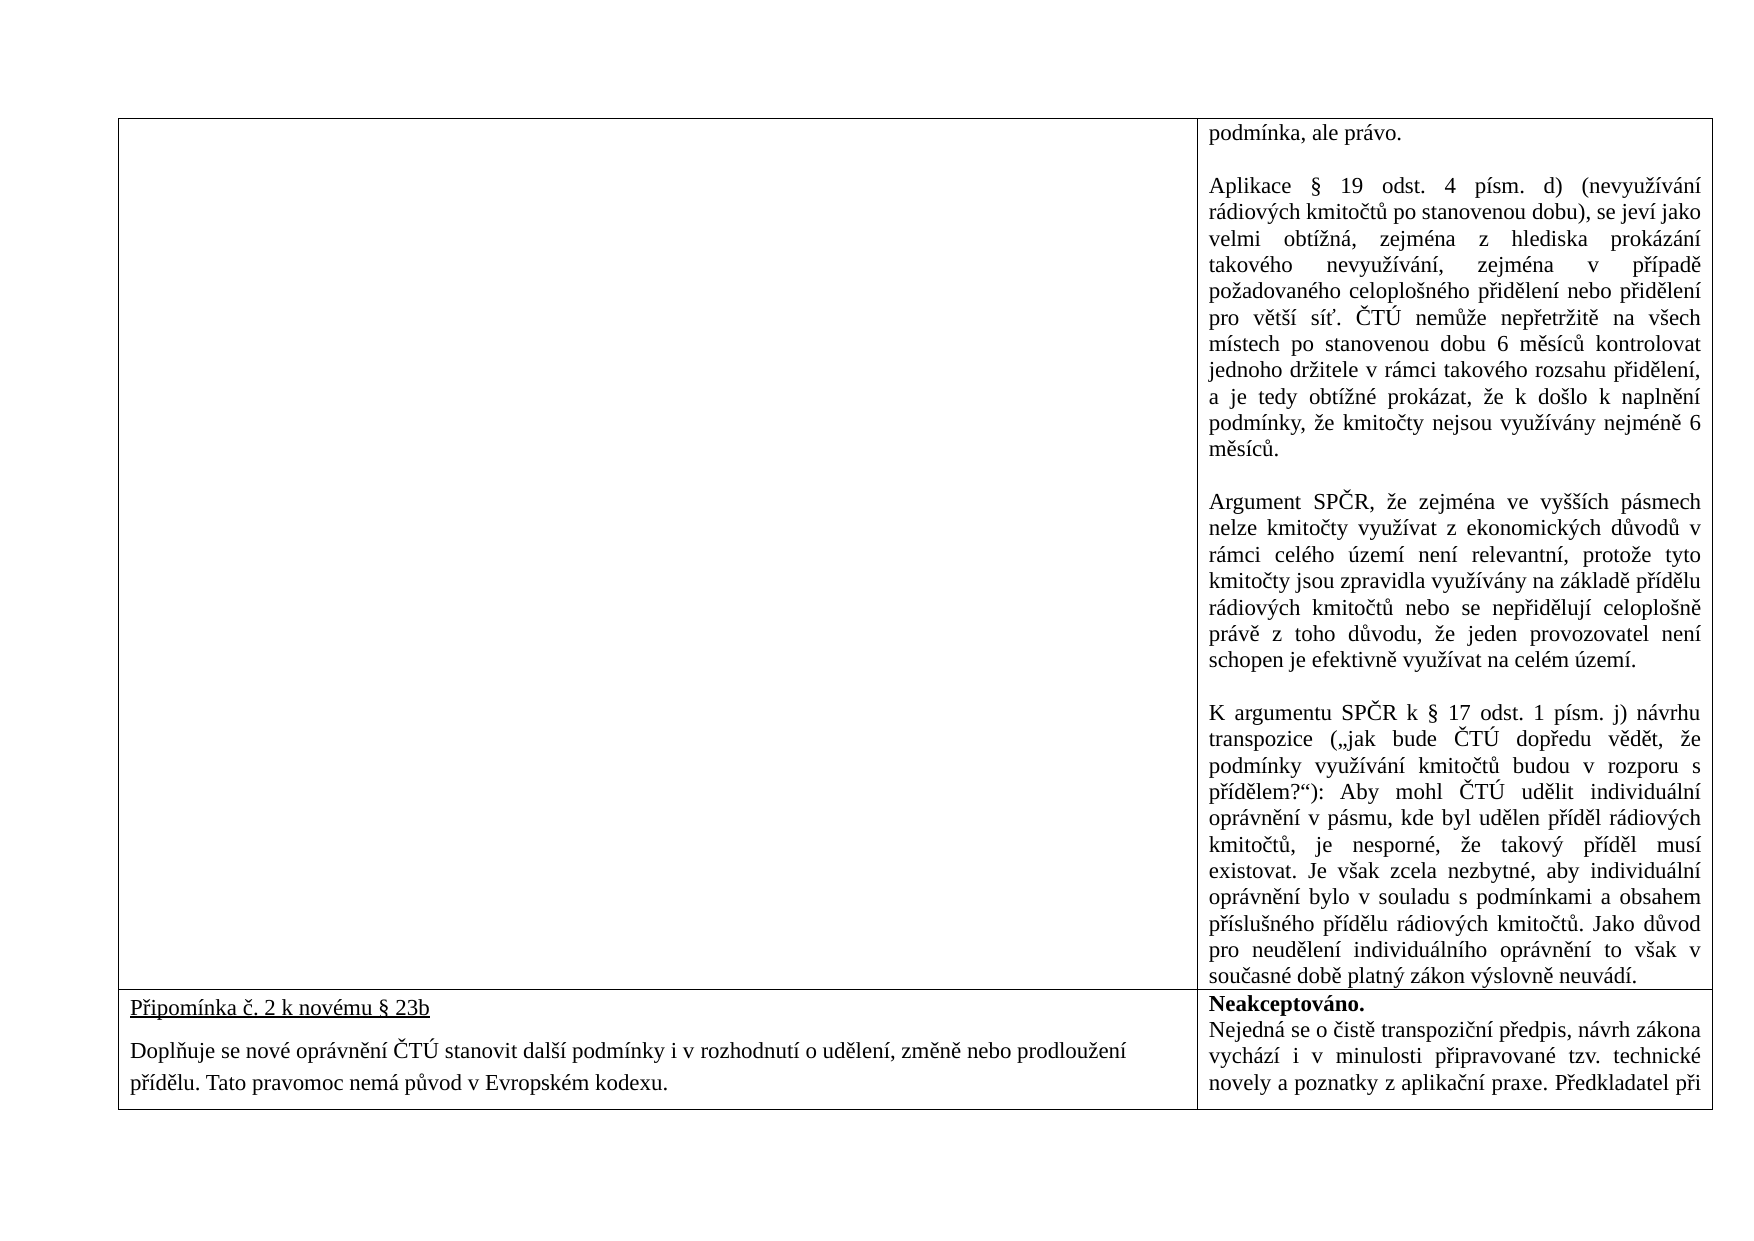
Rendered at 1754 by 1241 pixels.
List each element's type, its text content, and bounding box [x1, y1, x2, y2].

table_cell Neakceptováno. Nejedná se o čistě transpoziční předpis, návrh zákona vychází i v minulosti připravované tzv. technické novely a poznatky z aplikační praxe. Předkladatel při [1198, 990, 1712, 1109]
table_cell Připomínka č. 2 k novému § 23b Doplňuje se nové oprávnění ČTÚ stanovit další podmínky i v rozhodnutí o udělení, změně nebo prodloužení přídělu. Tato pravomoc nemá původ v Evropském kodexu. [119, 990, 1197, 1109]
table_cell podmínka, ale právo. Aplikace § 19 odst. 4 písm. d) (nevyužívání rádiových kmitočtů po stanovenou dobu), se jeví jako velmi obtížná, zejména z hlediska prokázání takového nevyužívání, zejména v případě požadovaného celoplošného přidělení nebo přidělení pro větší síť. ČTÚ nemůže nepřetržitě na všech místech po stanovenou dobu 6 měsíců kontrolovat jednoho držitele v rámci takového rozsahu přidělení, a je tedy obtížné prokázat, že k došlo k naplnění podmínky, že kmitočty nejsou využívány nejméně 6 měsíců. Argument SPČR, že zejména ve vyšších pásmech nelze kmitočty využívat z ekonomických důvodů v rámci celého území není relevantní, protože tyto kmitočty jsou zpravidla využívány na základě přídělu rádiových kmitočtů nebo se nepřidělují celoplošně právě z toho důvodu, že jeden provozovatel není schopen je efektivně využívat na celém území. K argumentu SPČR k § 17 odst. 1 písm. j) návrhu transpozice („jak bude ČTÚ dopředu vědět, že podmínky využívání kmitočtů budou v rozporu s přídělem?“): Aby mohl ČTÚ udělit individuální oprávnění v pásmu, kde byl udělen příděl rádiových kmitočtů, je nesporné, že takový příděl musí existovat. Je však zcela nezbytné, aby individuální oprávnění bylo v souladu s podmínkami a obsahem příslušného přídělu rádiových kmitočtů. Jako důvod pro neudělení individuálního oprávnění to však v současné době platný zákon výslovně neuvádí. [1198, 119, 1712, 989]
table_cell [119, 119, 1197, 989]
